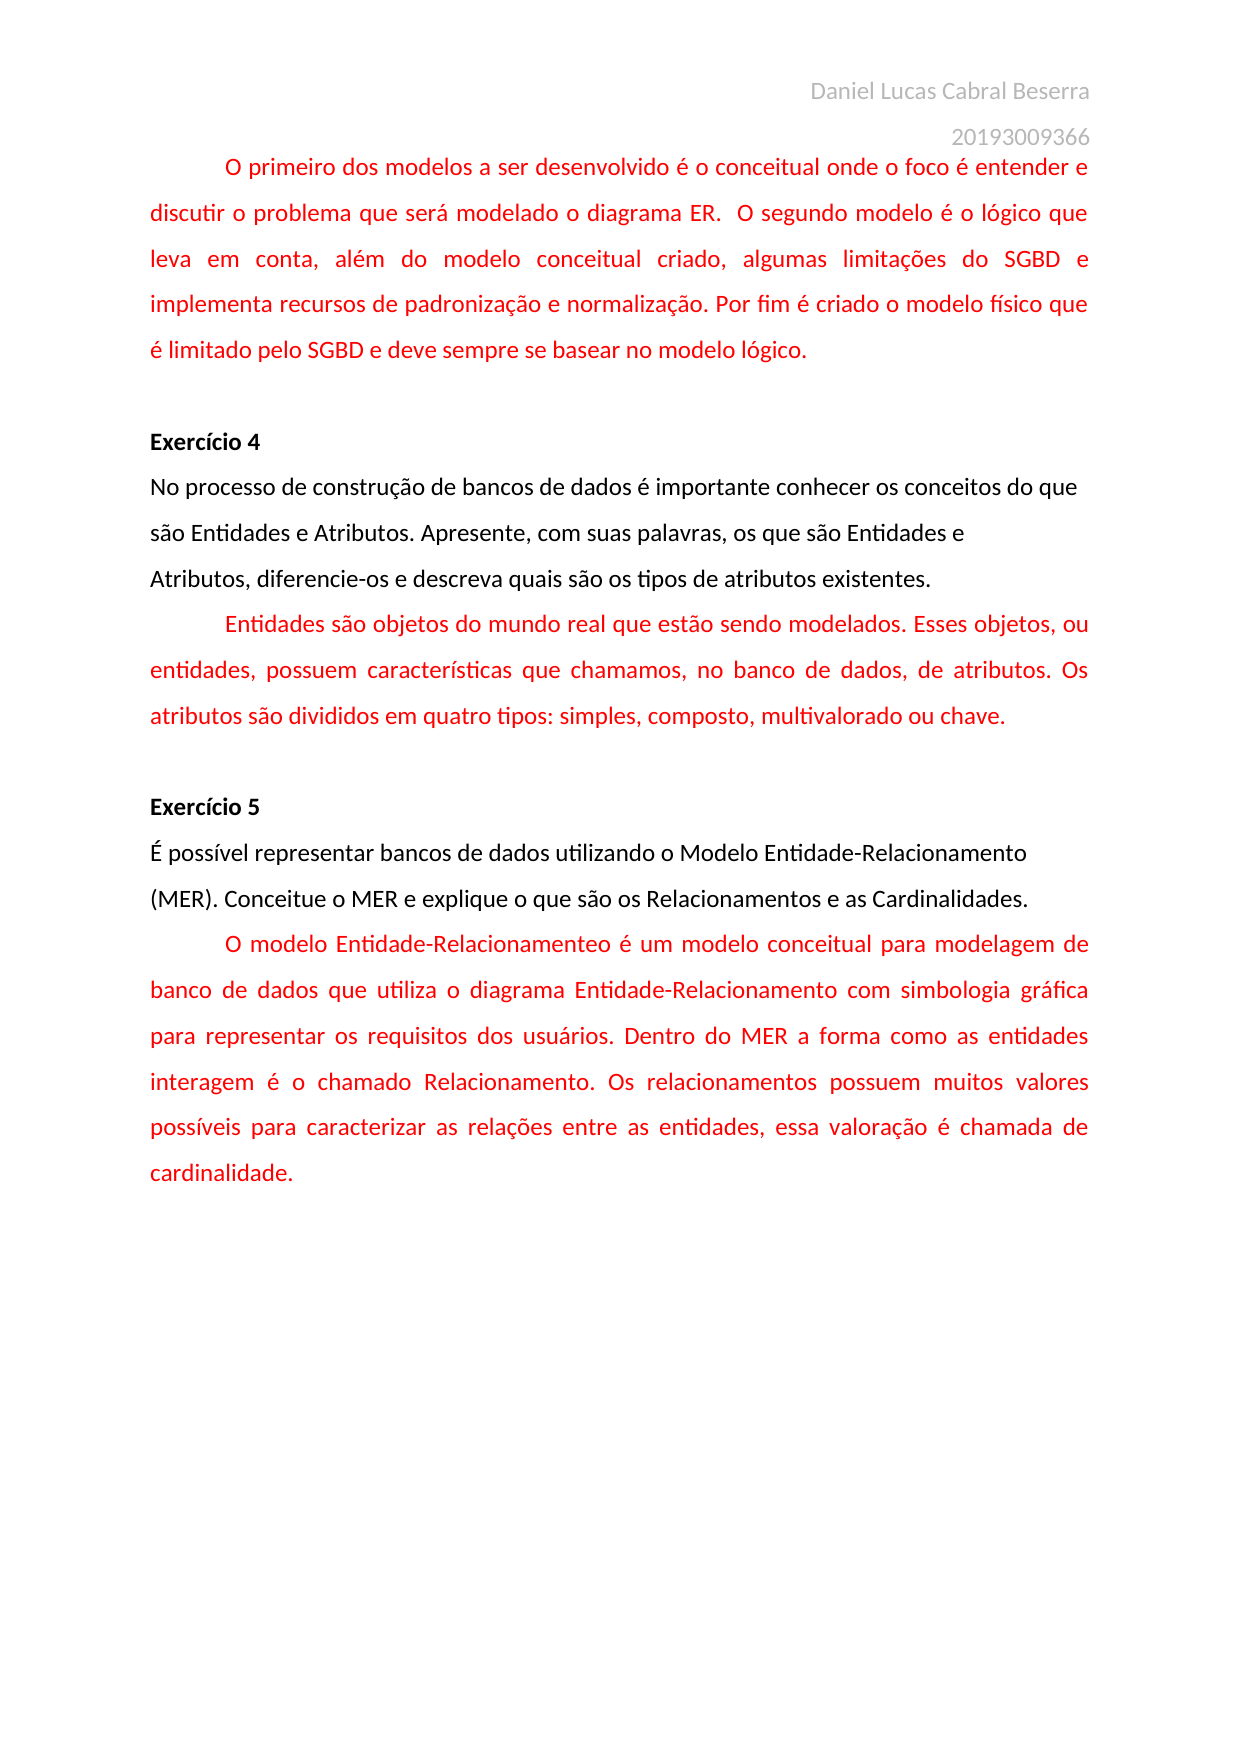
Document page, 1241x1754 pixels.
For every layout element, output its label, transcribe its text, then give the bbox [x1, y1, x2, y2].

text Exercício 5 [150, 791, 1090, 822]
text (MER). Conceitue o MER e explique o que são os Relacionamentos e as Cardinalidades. [150, 883, 1090, 913]
text É possível representar bancos de dados utilizando o Modelo Entidade-Relacionamento [150, 837, 1090, 868]
text O modelo Entidade-Relacionamenteo é um modelo conceitual para modelagem de banco de dados que utiliza o diagrama Entidade-Relacionamento com simbologia gráfica para representar os requisitos dos usuários. Dentro do MER a forma como as entidades interagem é o chamado Relacionamento. Os relacionamentos possuem muitos valores possíveis para caracterizar as relações entre as entidades, essa valoração é chamada de cardinalidade. [150, 929, 1090, 1188]
text No processo de construção de bancos de dados é importante conhecer os conceitos do que [150, 471, 1090, 502]
text são Entidades e Atributos. Apresente, com suas palavras, os que são Entidades e [150, 517, 1090, 548]
text Atributos, diferencie-os e descreva quais são os tipos de atributos existentes. [150, 563, 1090, 593]
text Exercício 4 [150, 426, 1090, 456]
text Entidades são objetos do mundo real que estão sendo modelados. Esses objetos, ou entidades, possuem características que chamamos, no banco de dados, de atributos. Os atributos são divididos em quatro tipos: simples, composto, multivalorado ou chave. [150, 608, 1090, 731]
text O primeiro dos modelos a ser desenvolvido é o conceitual onde o foco é entender e discutir o problema que será modelado o diagrama ER. O segundo modelo é o lógico que leva em conta, além do modelo conceitual criado, algumas limitações do SGBD e implementa recursos de padronização e normalização. Por fim é criado o modelo físico que é limitado pelo SGBD e deve sempre se basear no modelo lógico. [150, 151, 1090, 365]
